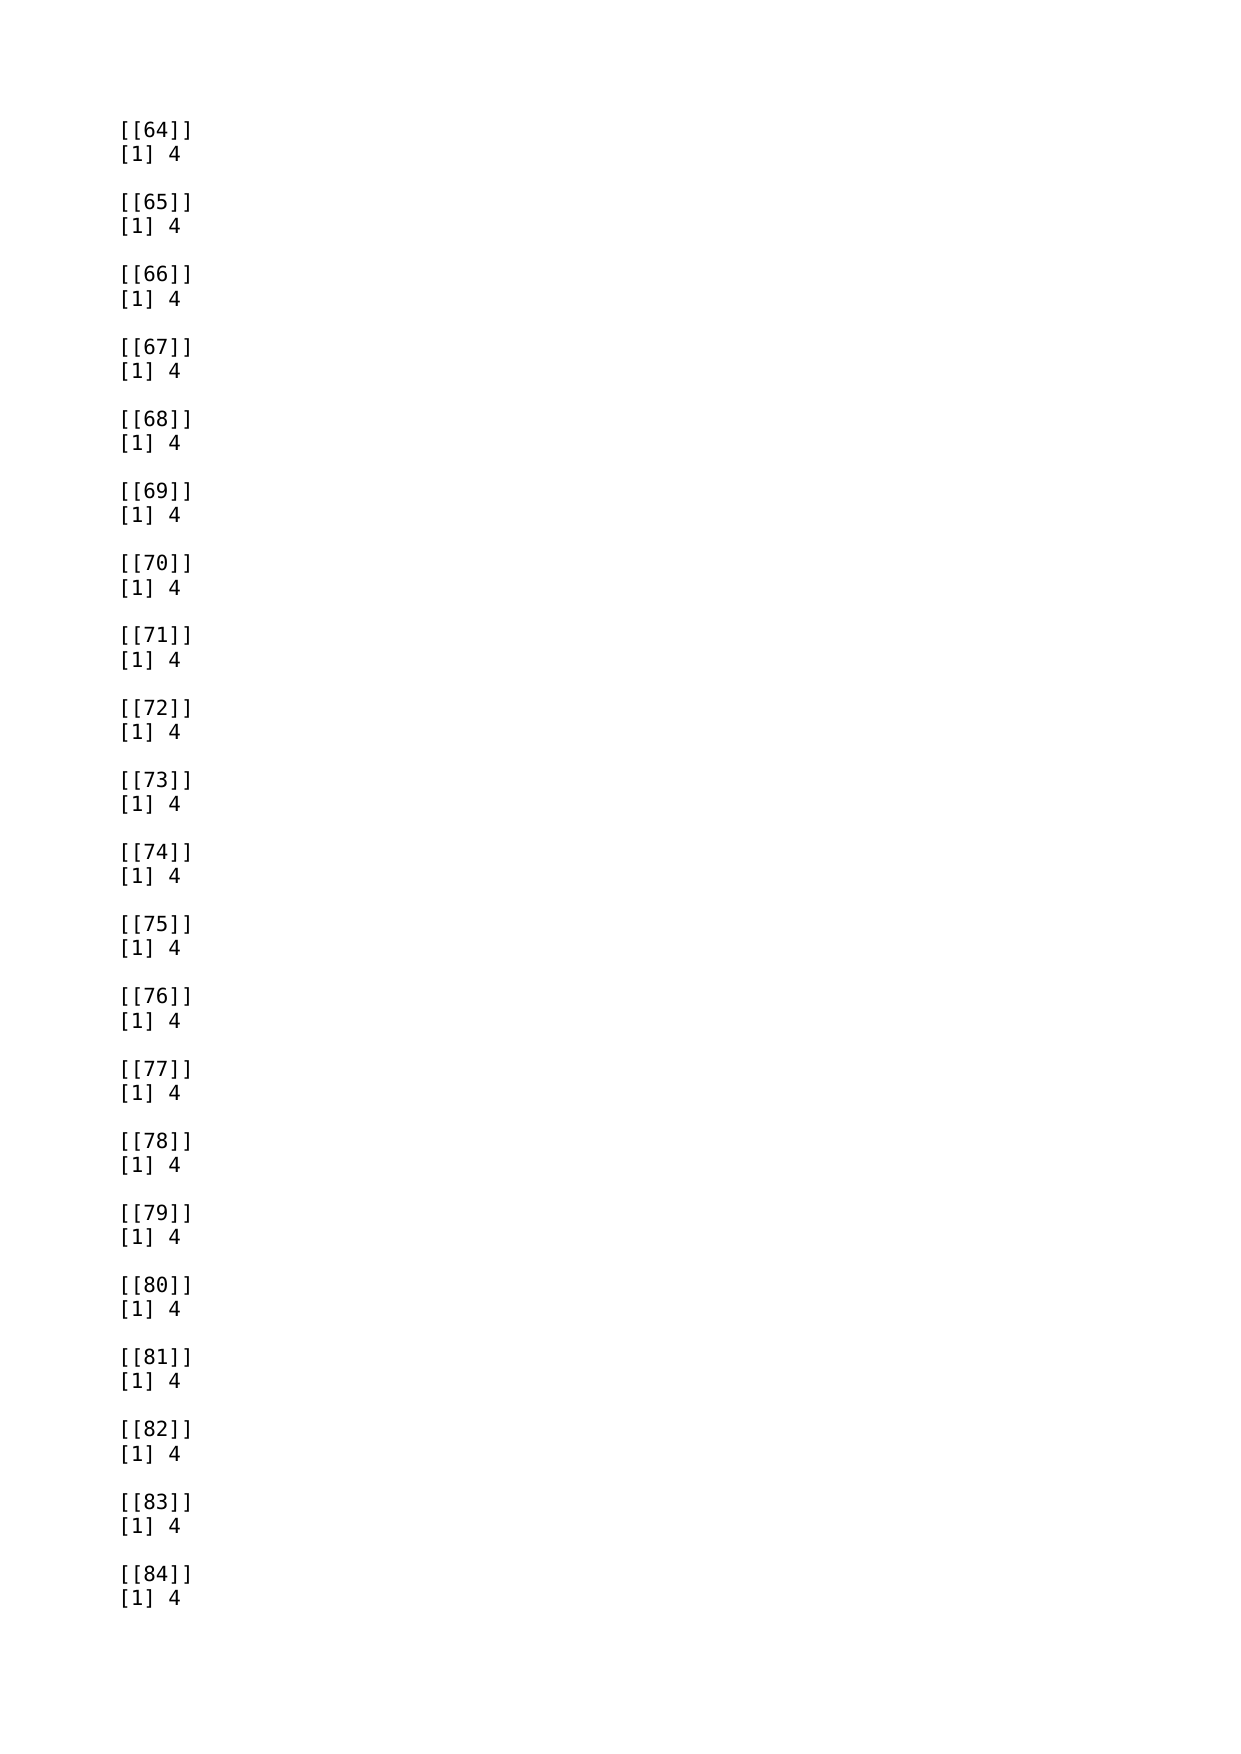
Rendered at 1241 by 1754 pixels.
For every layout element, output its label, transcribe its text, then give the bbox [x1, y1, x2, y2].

text [[75]] [118, 912, 1122, 936]
text [1] 4 [118, 1081, 1122, 1105]
text [1] 4 [118, 1009, 1122, 1033]
text [[70]] [118, 551, 1122, 576]
text [1] 4 [118, 1369, 1122, 1394]
text [[67]] [118, 335, 1122, 359]
text [[66]] [118, 262, 1122, 287]
text [1] 4 [118, 214, 1122, 239]
text [[82]] [118, 1417, 1122, 1442]
text [1] 4 [118, 648, 1122, 672]
text [1] 4 [118, 1514, 1122, 1538]
text [1] 4 [118, 503, 1122, 528]
text [1] 4 [118, 936, 1122, 961]
text [1] 4 [118, 1225, 1122, 1249]
text [[79]] [118, 1201, 1122, 1225]
text [[68]] [118, 407, 1122, 431]
text [1] 4 [118, 1153, 1122, 1177]
text [1] 4 [118, 792, 1122, 816]
text [[83]] [118, 1490, 1122, 1514]
text [[72]] [118, 696, 1122, 720]
text [[64]] [118, 118, 1122, 142]
text [[65]] [118, 190, 1122, 214]
text [1] 4 [118, 359, 1122, 383]
text [1] 4 [118, 1442, 1122, 1466]
text [1] 4 [118, 576, 1122, 600]
text [[77]] [118, 1057, 1122, 1081]
text [[73]] [118, 768, 1122, 792]
text [1] 4 [118, 1297, 1122, 1322]
text [1] 4 [118, 720, 1122, 744]
text [[71]] [118, 623, 1122, 648]
text [1] 4 [118, 142, 1122, 167]
text [1] 4 [118, 431, 1122, 455]
text [1] 4 [118, 864, 1122, 888]
text [[78]] [118, 1129, 1122, 1153]
text [[81]] [118, 1345, 1122, 1369]
text [[69]] [118, 479, 1122, 503]
text [[84]] [118, 1562, 1122, 1586]
text [[80]] [118, 1273, 1122, 1297]
text [[76]] [118, 984, 1122, 1009]
text [[74]] [118, 840, 1122, 864]
text [1] 4 [118, 287, 1122, 311]
text [1] 4 [118, 1586, 1122, 1610]
